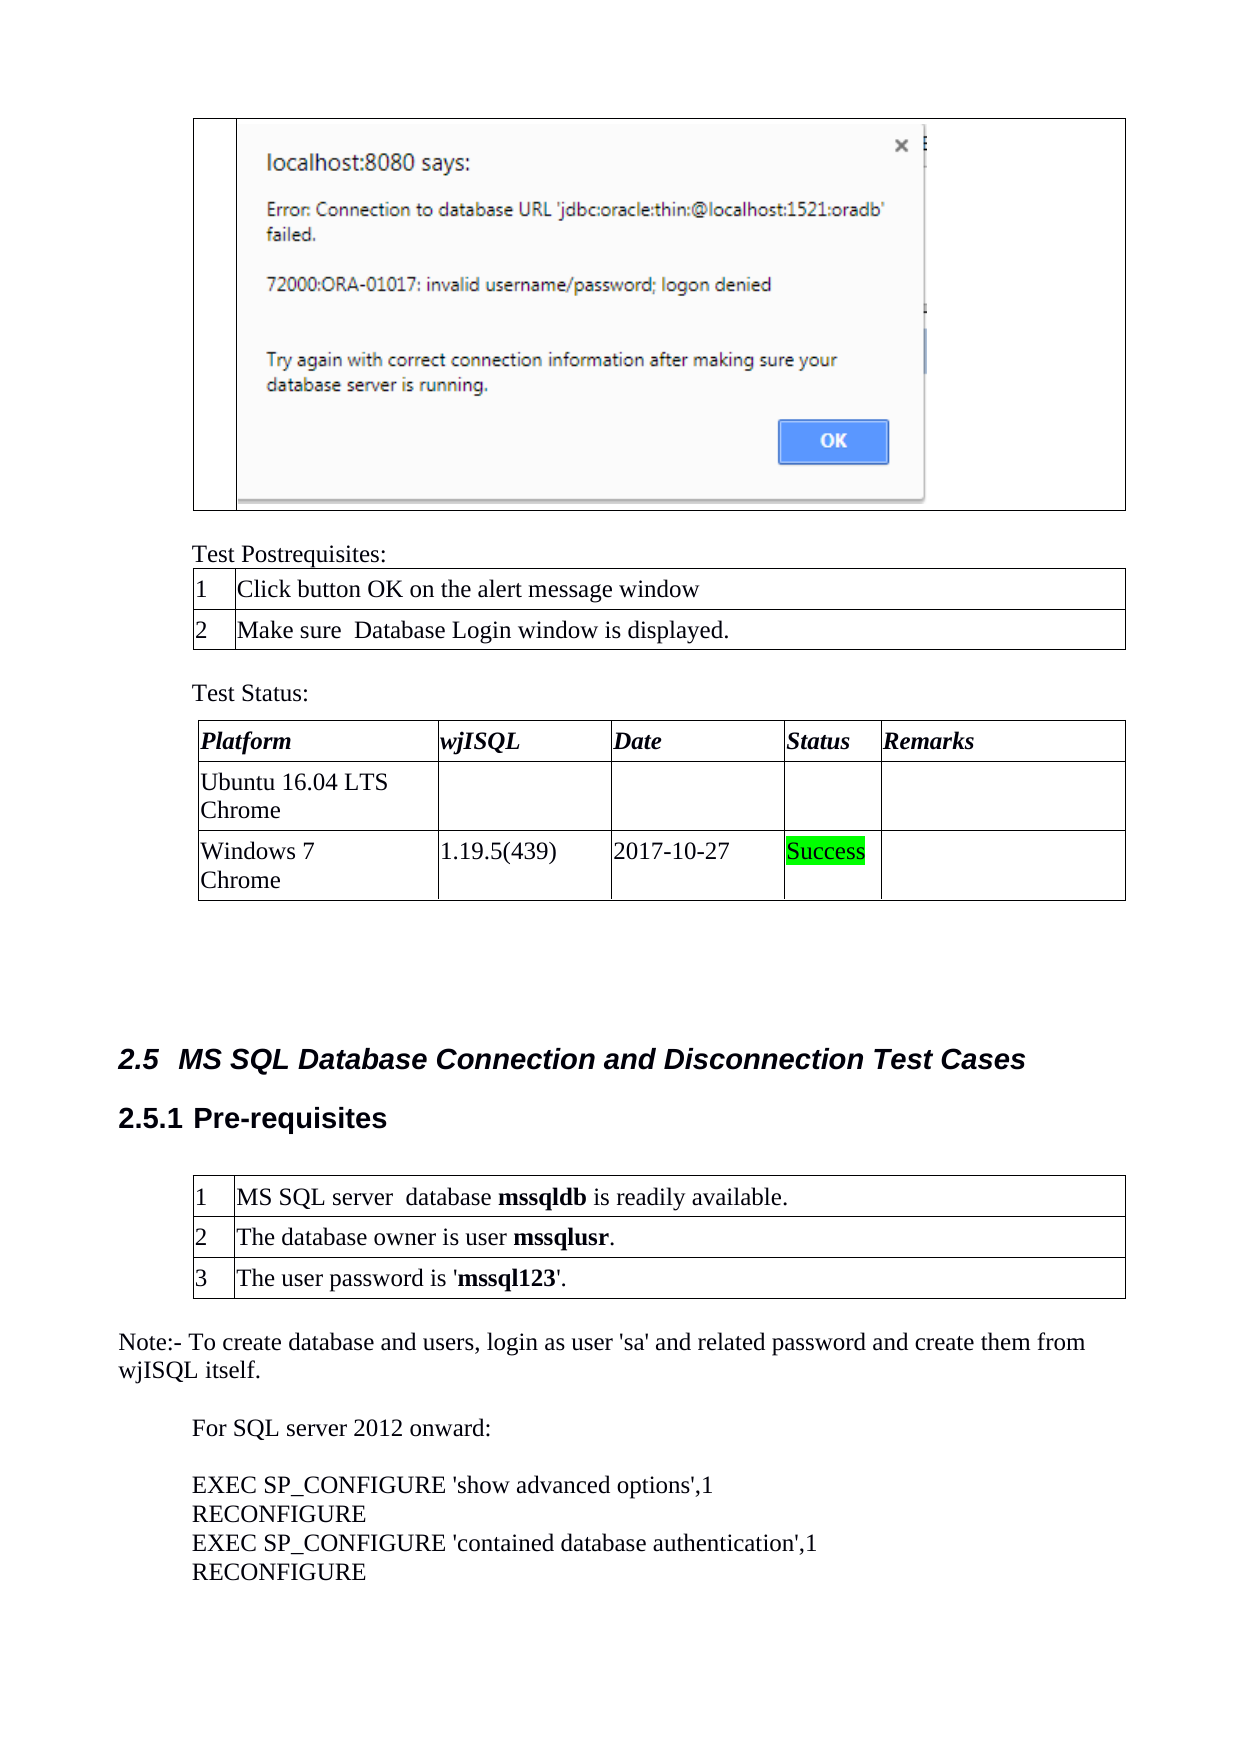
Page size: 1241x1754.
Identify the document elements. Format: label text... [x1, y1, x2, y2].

table_header wjISQL [439, 721, 611, 761]
text Note:- To create database and users, login as user 'sa' and related password and create them from wjISQL itself. [118, 1327, 1122, 1384]
table_cell [612, 762, 784, 830]
table_cell [439, 762, 611, 830]
table_cell 3 [194, 1258, 234, 1298]
table_header Date [612, 721, 784, 761]
table_header Platform [199, 721, 438, 761]
text RECONFIGURE [192, 1557, 1122, 1586]
table_header [237, 119, 1125, 510]
table_cell 2 [194, 610, 235, 649]
text Test Postrequisites: [118, 539, 1122, 568]
text RECONFIGURE [192, 1499, 1122, 1528]
table_cell The user password is 'mssql123'. [235, 1258, 1125, 1298]
table_cell Make sure Database Login window is displayed. [236, 610, 1125, 649]
table_header Status [785, 721, 881, 761]
text EXEC SP_CONFIGURE 'contained database authentication',1 [192, 1528, 1122, 1557]
table_cell 2017-10-27 [612, 831, 784, 899]
table_cell [882, 762, 1125, 830]
table_header Remarks [882, 721, 1125, 761]
table_cell Ubuntu 16.04 LTS Chrome [199, 762, 438, 830]
table_cell 1.19.5(439) [439, 831, 611, 899]
table_header [194, 119, 236, 510]
table_cell [785, 762, 881, 830]
table_header 1 [194, 1176, 234, 1216]
table_cell Success [785, 831, 881, 899]
table_header 1 [194, 569, 235, 608]
text For SQL server 2012 onward: [192, 1413, 1122, 1442]
table_cell [882, 831, 1125, 899]
subtitle MS SQL Database Connection and Disconnection Test Cases [118, 1042, 1122, 1076]
text EXEC SP_CONFIGURE 'show advanced options',1 [192, 1471, 1122, 1499]
table_cell Windows 7 Chrome [199, 831, 438, 899]
table_cell 2 [194, 1217, 234, 1257]
table_header MS SQL server database mssqldb is readily available. [235, 1176, 1125, 1216]
text Test Status: [118, 678, 1122, 707]
table_header Click button OK on the alert message window [236, 569, 1125, 608]
picture [237, 124, 927, 504]
subtitle Pre-requisites [118, 1101, 1122, 1134]
table_cell The database owner is user mssqlusr. [235, 1217, 1125, 1257]
